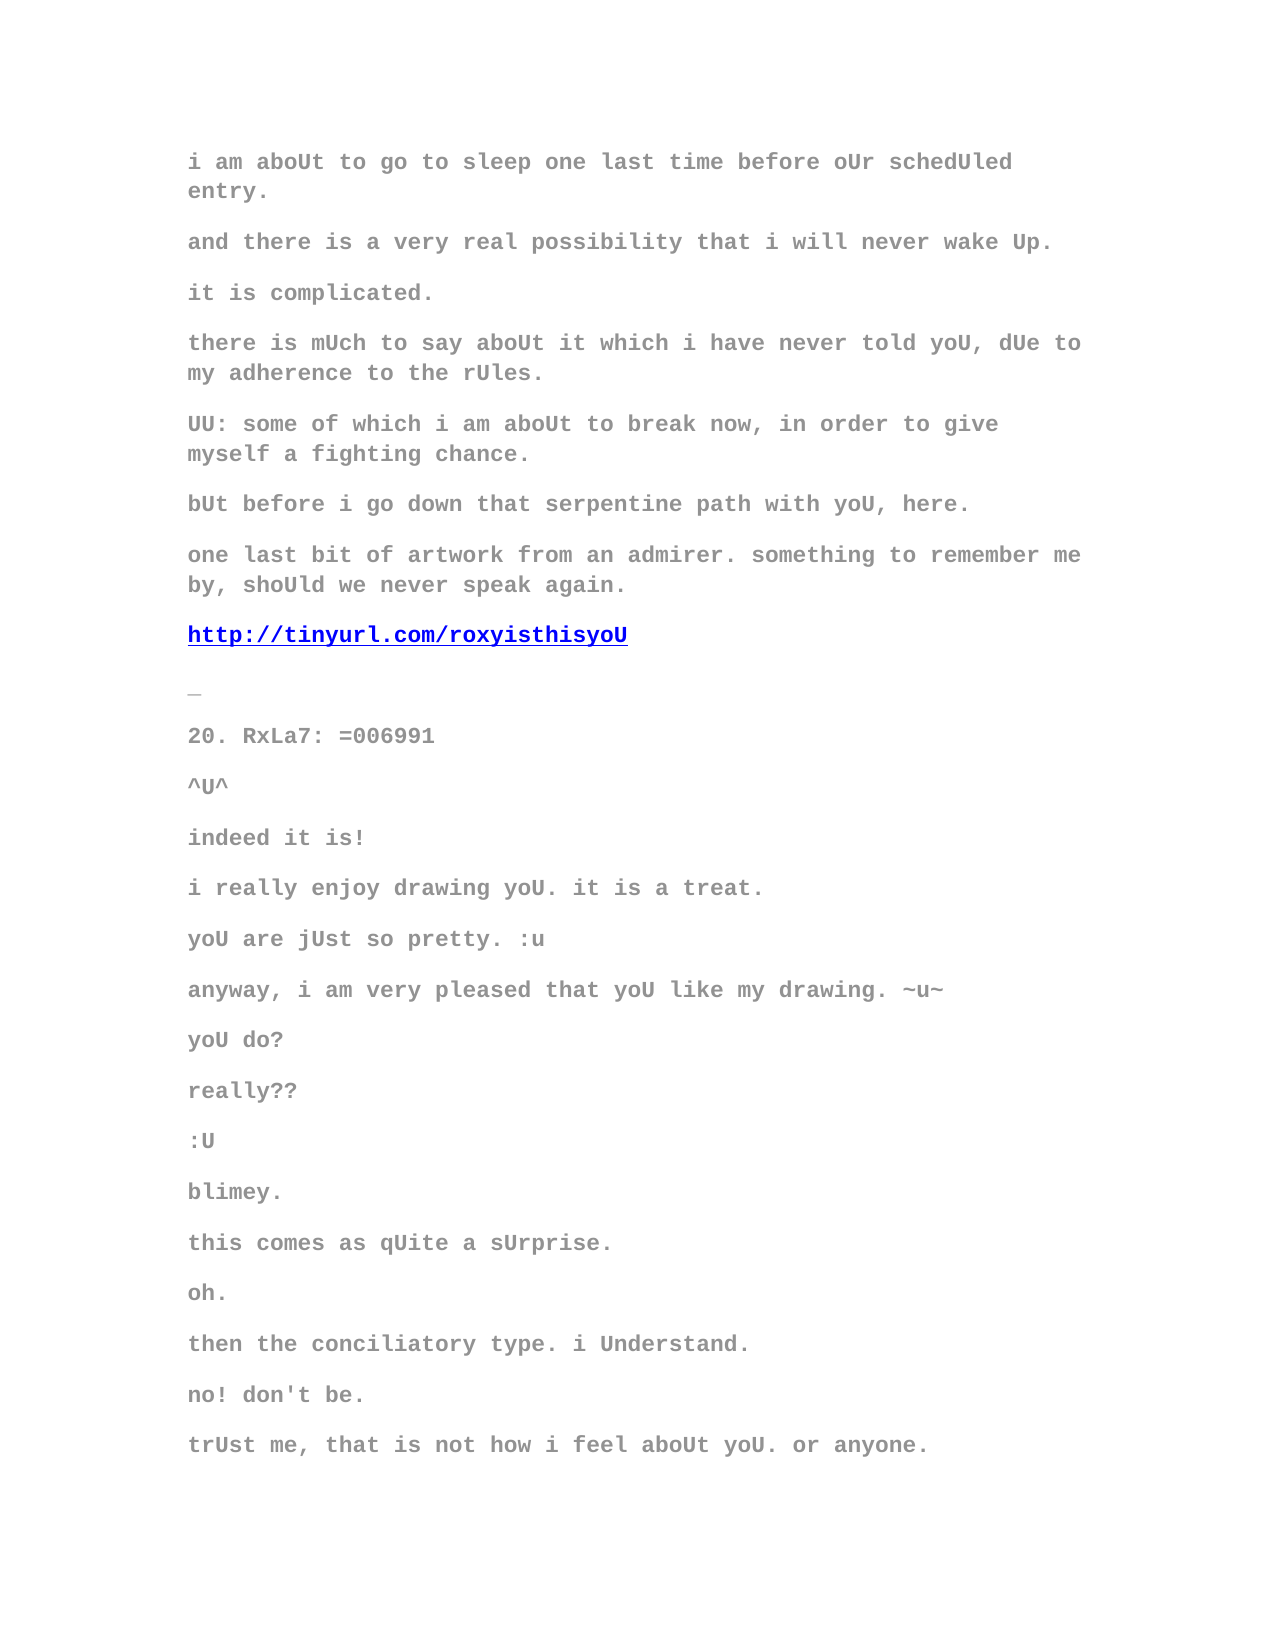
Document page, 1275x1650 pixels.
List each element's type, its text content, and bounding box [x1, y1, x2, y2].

text i really enjoy drawing yoU. it is a treat. [187, 877, 1087, 903]
text no! don't be. [187, 1383, 1087, 1409]
text yoU are jUst so pretty. :u [187, 927, 1087, 953]
text _ [187, 674, 1087, 700]
text and there is a very real possibility that i will never wake Up. [187, 230, 1087, 256]
text trUst me, that is not how i feel aboUt yoU. or anyone. [187, 1433, 1087, 1459]
text UU: some of which i am aboUt to break now, in order to give myself a fighting chance. [187, 412, 1087, 468]
text this comes as qUite a sUrprise. [187, 1231, 1087, 1257]
text one last bit of artwork from an admirer. something to remember me by, shoUld we never speak again. [187, 543, 1087, 599]
text really?? [187, 1079, 1087, 1105]
text there is mUch to say aboUt it which i have never told yoU, dUe to my adherence to the rUles. [187, 332, 1087, 387]
text bUt before i go down that serpentine path with yoU, here. [187, 492, 1087, 518]
text http://tinyurl.com/roxyisthisyoU [187, 623, 1087, 649]
text then the conciliatory type. i Understand. [187, 1332, 1087, 1358]
text anyway, i am very pleased that yoU like my drawing. ~u~ [187, 978, 1087, 1004]
text 20. RxLa7: =006991 [187, 725, 1087, 751]
text :U [187, 1130, 1087, 1156]
text i am aboUt to go to sleep one last time before oUr schedUled entry. [187, 150, 1087, 206]
text blimey. [187, 1180, 1087, 1206]
text oh. [187, 1282, 1087, 1308]
text ^U^ [187, 775, 1087, 801]
text indeed it is! [187, 826, 1087, 852]
text it is complicated. [187, 281, 1087, 307]
text yoU do? [187, 1028, 1087, 1054]
